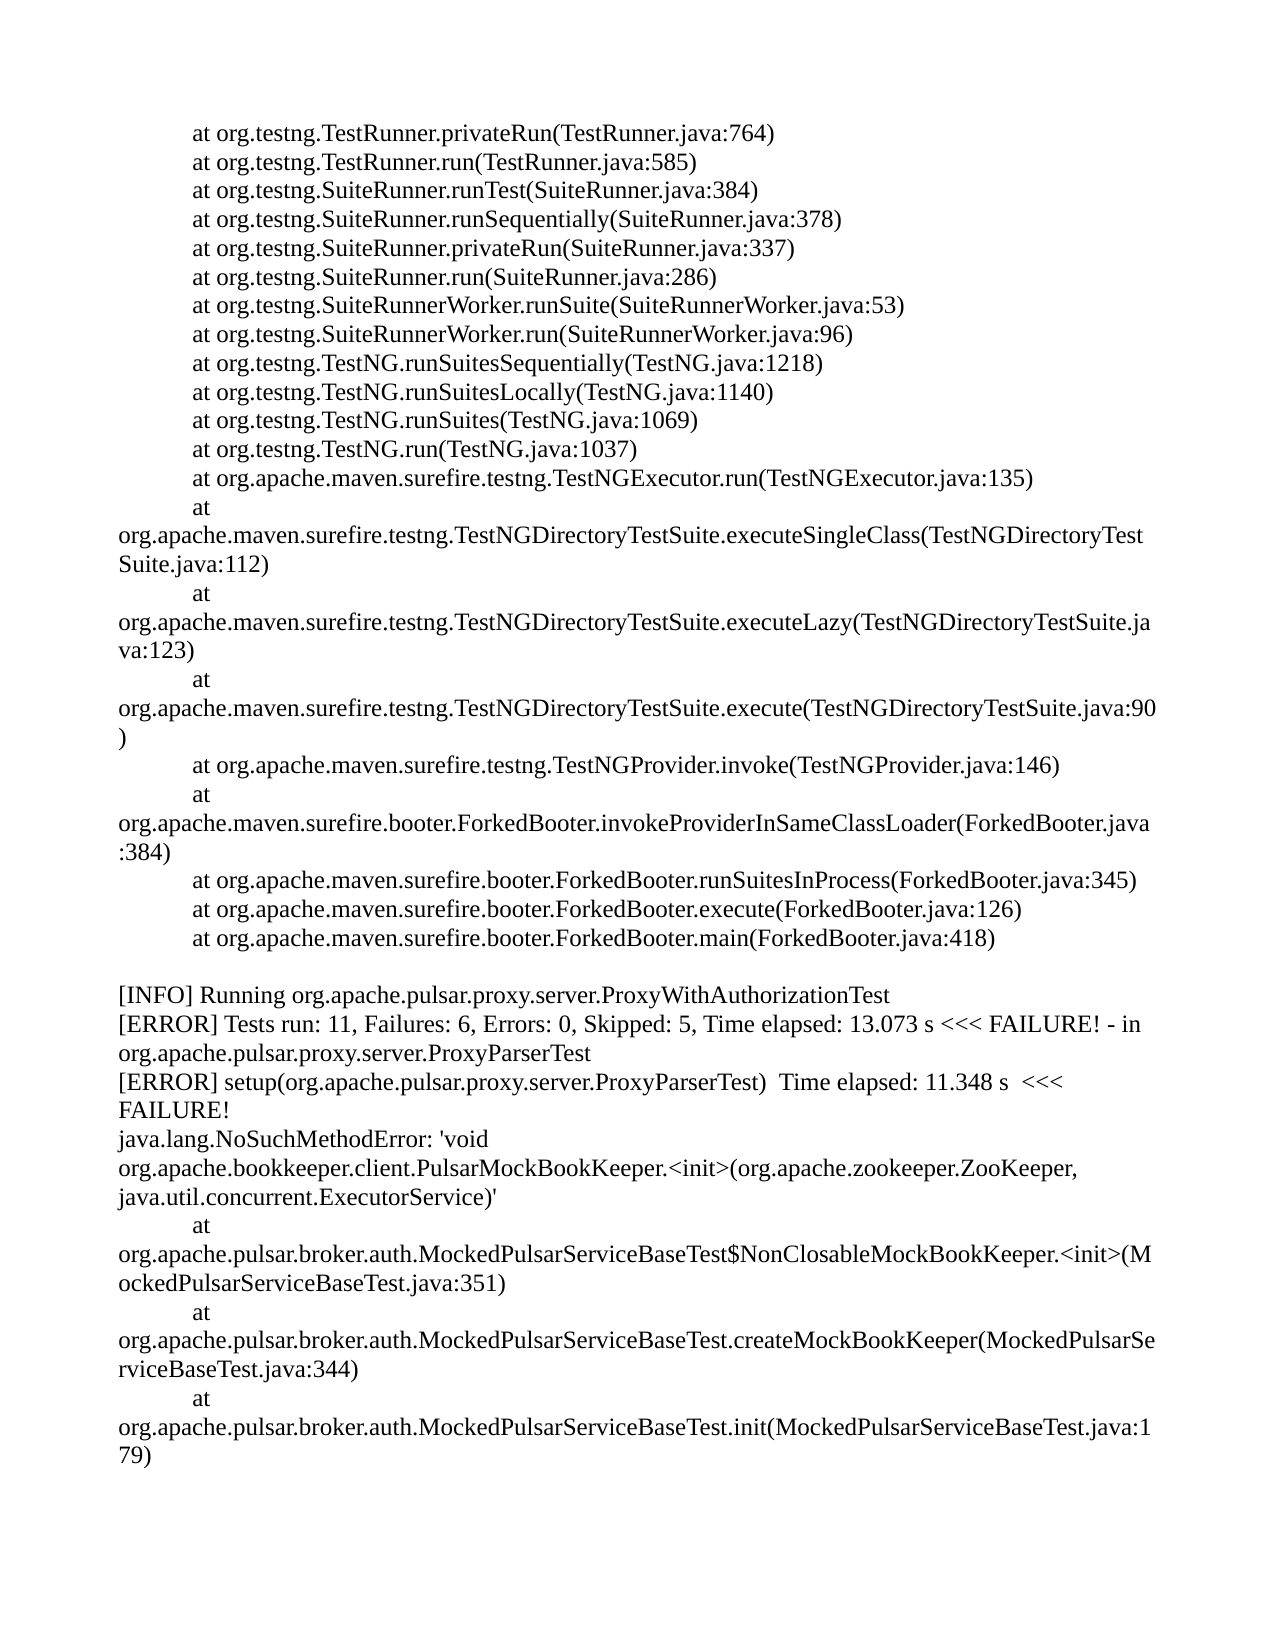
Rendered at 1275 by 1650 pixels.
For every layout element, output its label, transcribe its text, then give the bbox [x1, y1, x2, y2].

text at org.apache.maven.surefire.testng.TestNGDirectoryTestSuite.execute(TestNGDirectoryTestSuite.java:90) [118, 664, 1157, 751]
text at org.apache.maven.surefire.testng.TestNGExecutor.run(TestNGExecutor.java:135) [118, 463, 1157, 492]
text at org.testng.SuiteRunner.run(SuiteRunner.java:286) [118, 262, 1157, 291]
text at org.testng.TestNG.runSuitesSequentially(TestNG.java:1218) [118, 348, 1157, 377]
text java.lang.NoSuchMethodError: 'void org.apache.bookkeeper.client.PulsarMockBookKeeper.<init>(org.apache.zookeeper.ZooKeeper, java.util.concurrent.ExecutorService)' [118, 1124, 1157, 1211]
text at org.apache.pulsar.broker.auth.MockedPulsarServiceBaseTest$NonClosableMockBookKeeper.<init>(MockedPulsarServiceBaseTest.java:351) [118, 1211, 1157, 1297]
text at org.testng.SuiteRunner.runTest(SuiteRunner.java:384) [118, 176, 1157, 204]
text at org.testng.SuiteRunner.privateRun(SuiteRunner.java:337) [118, 233, 1157, 262]
text at org.apache.maven.surefire.booter.ForkedBooter.main(ForkedBooter.java:418) [118, 923, 1157, 952]
text at org.testng.SuiteRunnerWorker.runSuite(SuiteRunnerWorker.java:53) [118, 291, 1157, 319]
text at org.apache.pulsar.broker.auth.MockedPulsarServiceBaseTest.createMockBookKeeper(MockedPulsarServiceBaseTest.java:344) [118, 1297, 1157, 1383]
text at org.testng.TestNG.runSuites(TestNG.java:1069) [118, 406, 1157, 434]
text at org.apache.maven.surefire.testng.TestNGProvider.invoke(TestNGProvider.java:146) [118, 751, 1157, 779]
text at org.testng.TestRunner.run(TestRunner.java:585) [118, 147, 1157, 176]
text at org.apache.maven.surefire.testng.TestNGDirectoryTestSuite.executeSingleClass(TestNGDirectoryTestSuite.java:112) [118, 492, 1157, 578]
text at org.apache.maven.surefire.booter.ForkedBooter.runSuitesInProcess(ForkedBooter.java:345) [118, 866, 1157, 894]
text [INFO] Running org.apache.pulsar.proxy.server.ProxyWithAuthorizationTest [118, 981, 1157, 1009]
text at org.testng.TestRunner.privateRun(TestRunner.java:764) [118, 118, 1157, 147]
text at org.testng.SuiteRunner.runSequentially(SuiteRunner.java:378) [118, 204, 1157, 233]
text [ERROR] Tests run: 11, Failures: 6, Errors: 0, Skipped: 5, Time elapsed: 13.073 s <<< FAILURE! - in org.apache.pulsar.proxy.server.ProxyParserTest [118, 1009, 1157, 1067]
text at org.apache.maven.surefire.booter.ForkedBooter.execute(ForkedBooter.java:126) [118, 894, 1157, 923]
text [ERROR] setup(org.apache.pulsar.proxy.server.ProxyParserTest) Time elapsed: 11.348 s <<< FAILURE! [118, 1067, 1157, 1124]
text at org.apache.maven.surefire.booter.ForkedBooter.invokeProviderInSameClassLoader(ForkedBooter.java:384) [118, 779, 1157, 866]
text at org.apache.maven.surefire.testng.TestNGDirectoryTestSuite.executeLazy(TestNGDirectoryTestSuite.java:123) [118, 578, 1157, 664]
text at org.testng.TestNG.run(TestNG.java:1037) [118, 434, 1157, 463]
text at org.testng.TestNG.runSuitesLocally(TestNG.java:1140) [118, 377, 1157, 406]
text at org.testng.SuiteRunnerWorker.run(SuiteRunnerWorker.java:96) [118, 319, 1157, 348]
text at org.apache.pulsar.broker.auth.MockedPulsarServiceBaseTest.init(MockedPulsarServiceBaseTest.java:179) [118, 1383, 1157, 1469]
